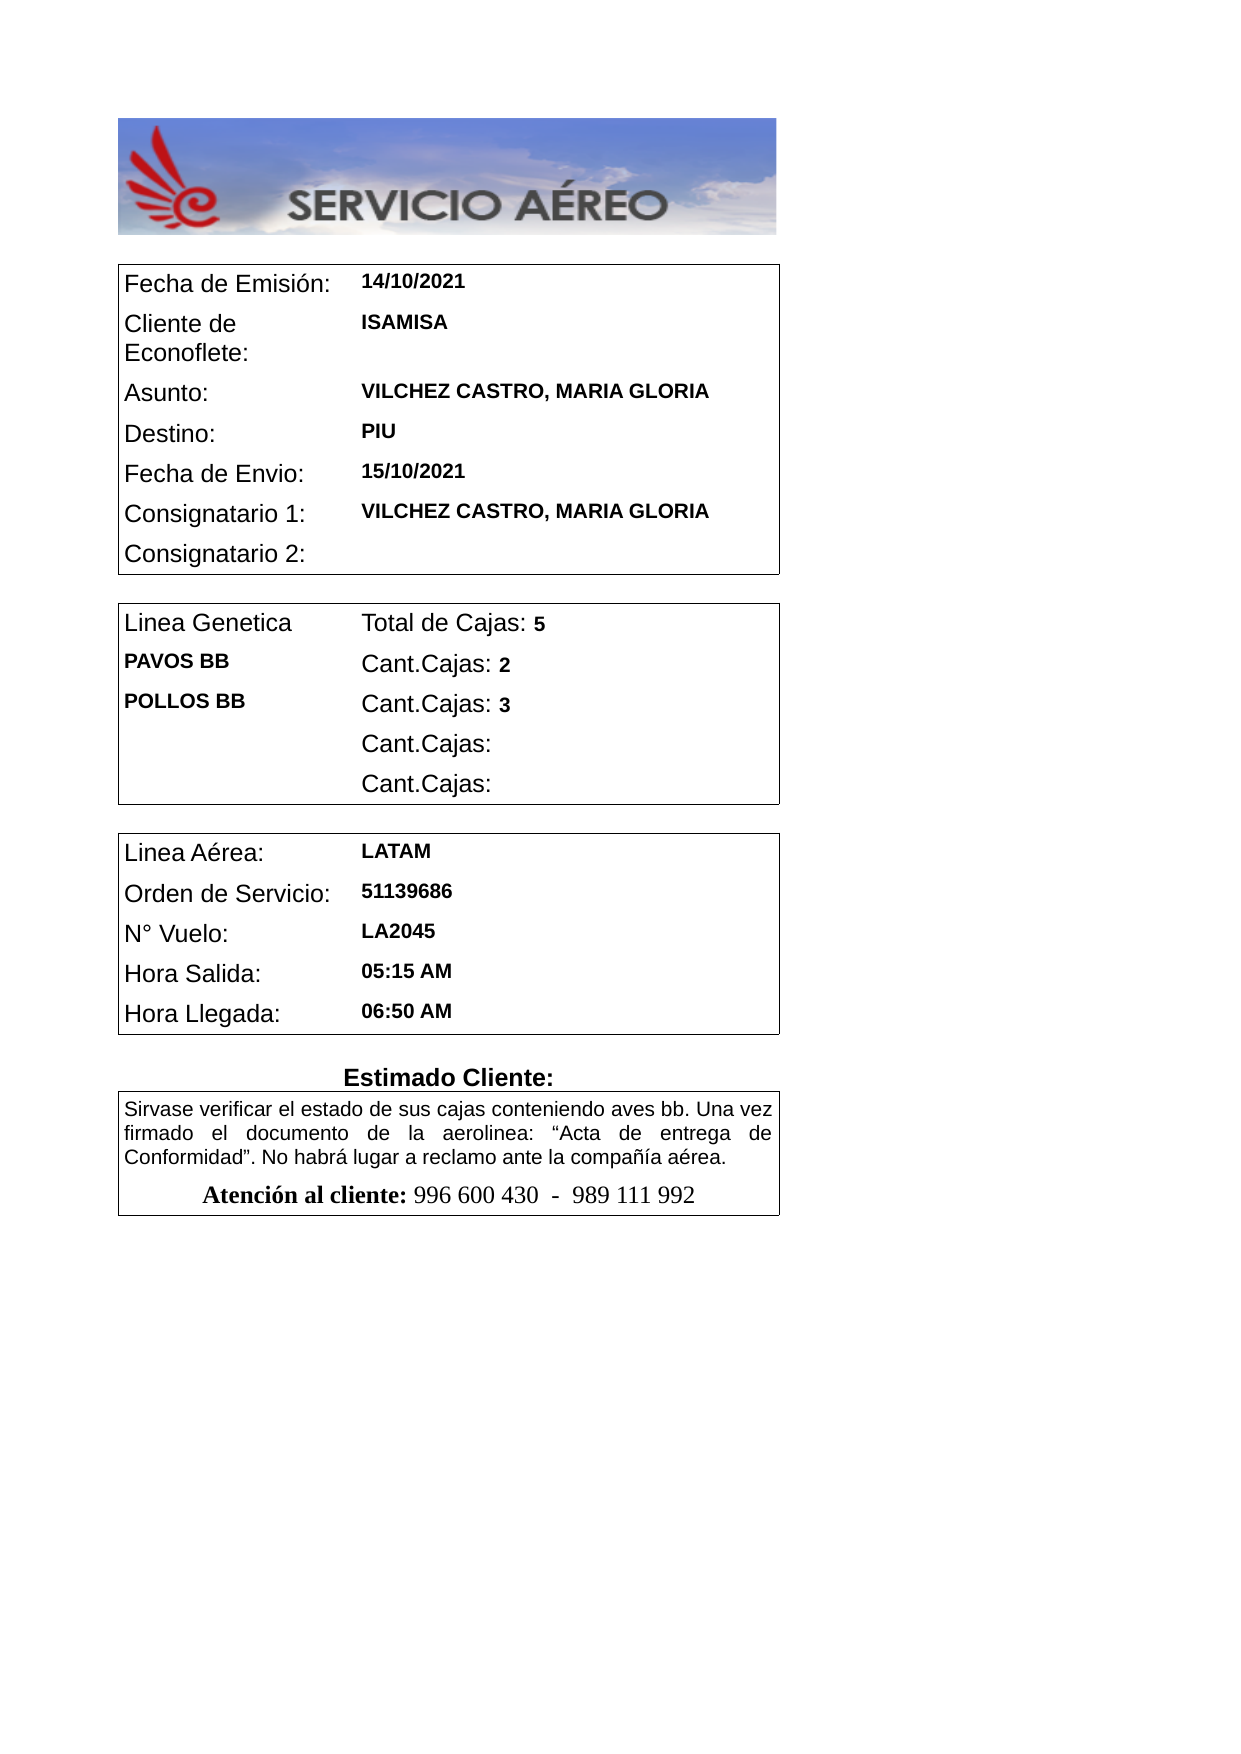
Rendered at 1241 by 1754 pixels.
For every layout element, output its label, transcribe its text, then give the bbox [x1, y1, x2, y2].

table_header Fecha de Emisión: [119, 265, 356, 304]
table_cell Linea Genetica [119, 604, 356, 643]
table_cell PAVOS BB [119, 643, 356, 683]
table_cell Destino: [119, 413, 356, 453]
table_cell 05:15 AM [356, 953, 779, 993]
table_cell 06:50 AM [356, 994, 779, 1034]
table_cell Estimado Cliente: [118, 1035, 779, 1091]
table_cell Asunto: [119, 373, 356, 413]
table_cell Fecha de Envio: [119, 453, 356, 493]
table_cell Cant.Cajas: 3 [356, 683, 779, 723]
table_cell POLLOS BB [119, 683, 356, 723]
table_cell Hora Llegada: [119, 994, 356, 1034]
table_cell Cliente de Econoflete: [119, 304, 356, 373]
table_cell Total de Cajas: 5 [356, 604, 779, 643]
table_cell [118, 805, 356, 833]
table_cell [356, 534, 779, 574]
table_cell [356, 805, 779, 833]
table_cell ISAMISA [356, 304, 779, 373]
table_cell VILCHEZ CASTRO, MARIA GLORIA [356, 373, 779, 413]
table_cell LATAM [356, 834, 779, 873]
table_cell Cant.Cajas: [356, 764, 779, 804]
table_cell Atención al cliente: 996 600 430 - 989 111 992 [119, 1175, 779, 1215]
table_cell N° Vuelo: [119, 913, 356, 953]
table_cell [118, 575, 356, 603]
table_cell LA2045 [356, 913, 779, 953]
table_cell Cant.Cajas: [356, 723, 779, 763]
table_cell [119, 764, 356, 804]
table_cell [356, 575, 779, 603]
table_cell VILCHEZ CASTRO, MARIA GLORIA [356, 493, 779, 533]
table_cell 15/10/2021 [356, 453, 779, 493]
picture [118, 118, 777, 235]
table_cell Hora Salida: [119, 953, 356, 993]
table_cell Cant.Cajas: 2 [356, 643, 779, 683]
table_cell Consignatario 1: [119, 493, 356, 533]
table_cell [119, 723, 356, 763]
table_header 14/10/2021 [356, 265, 779, 304]
table_cell Sirvase verificar el estado de sus cajas conteniendo aves bb. Una vez firmado el documento de la aerolinea: “Acta de entrega de Conformidad”. No habrá lugar a reclamo ante la compañía aérea. [119, 1092, 779, 1175]
table_cell Consignatario 2: [119, 534, 356, 574]
table_cell PIU [356, 413, 779, 453]
table_cell Linea Aérea: [119, 834, 356, 873]
table_cell 51139686 [356, 873, 779, 913]
table_cell Orden de Servicio: [119, 873, 356, 913]
